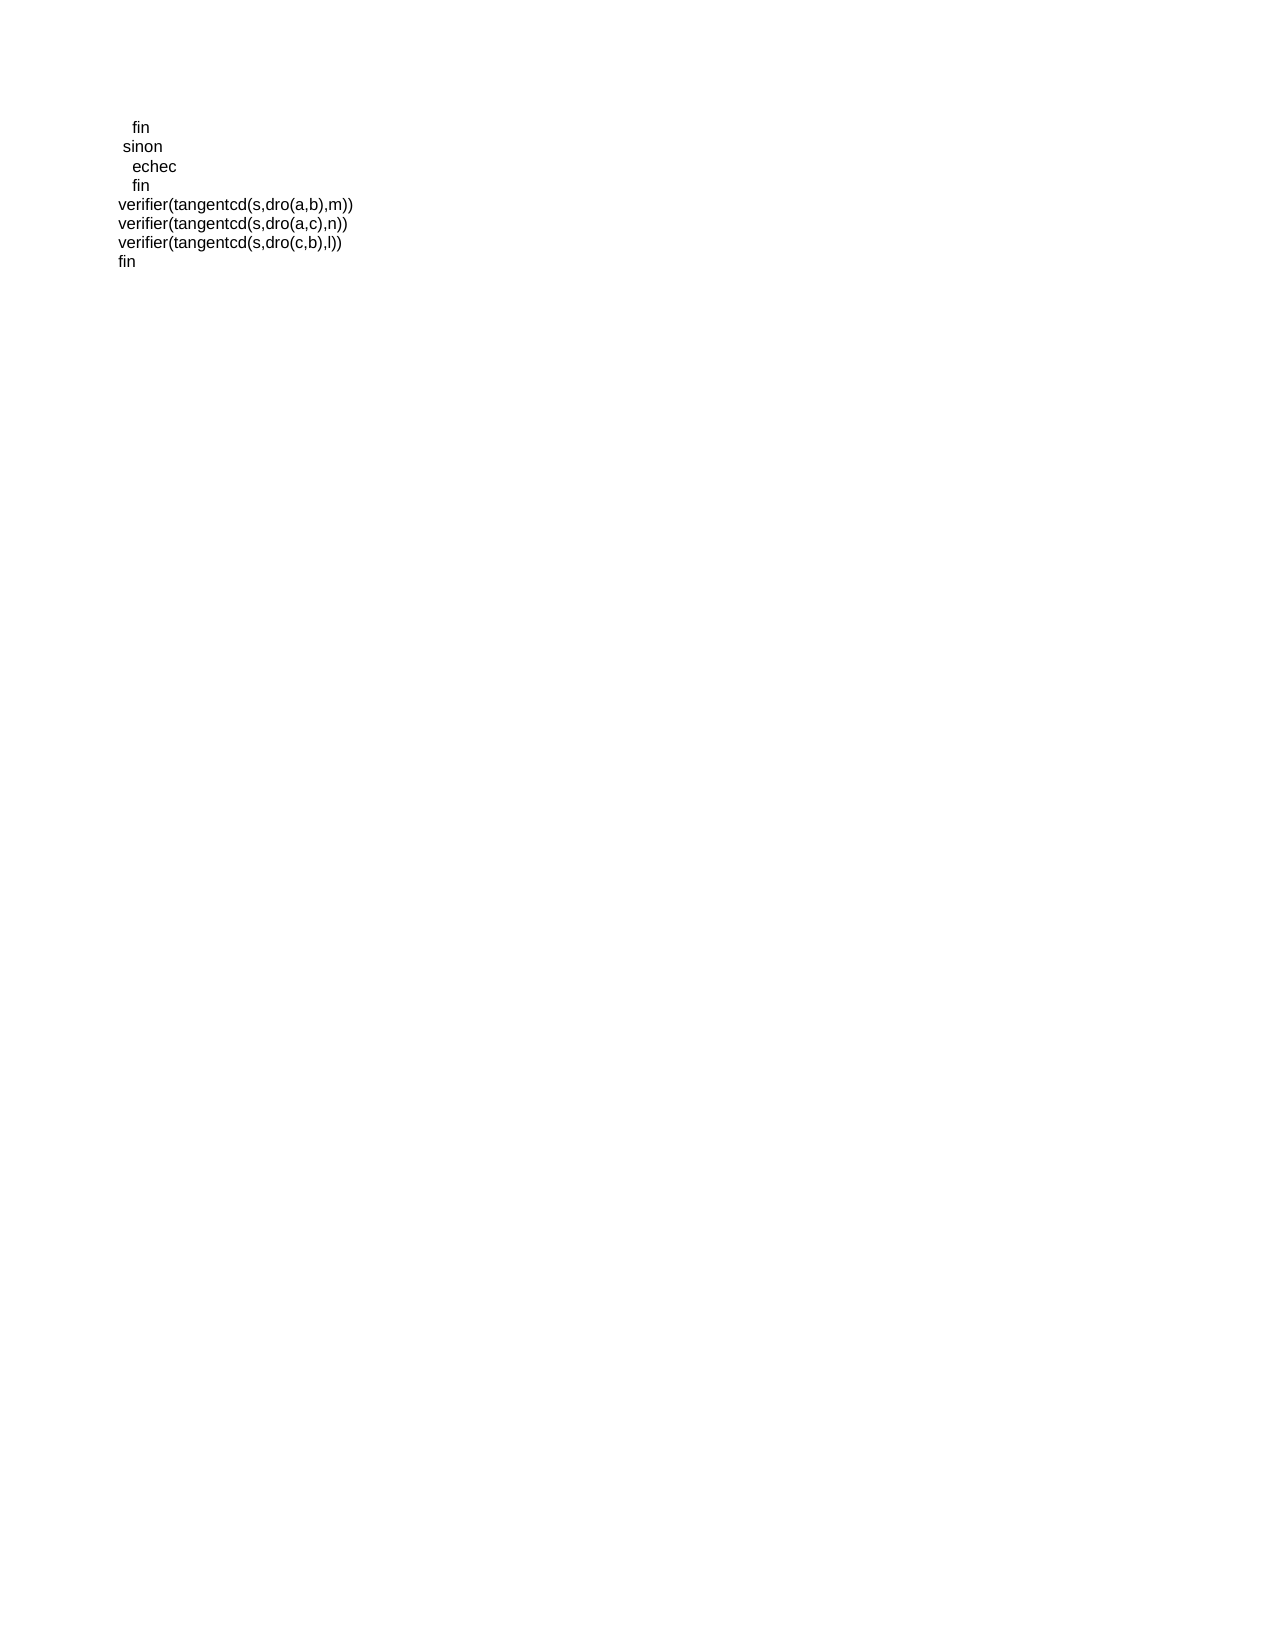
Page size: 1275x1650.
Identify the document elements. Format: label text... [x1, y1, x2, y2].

text verifier(tangentcd(s,dro(a,b),m)) [118, 195, 1157, 214]
text verifier(tangentcd(s,dro(c,b),l)) [118, 233, 1157, 252]
text fin [118, 176, 1157, 195]
text verifier(tangentcd(s,dro(a,c),n)) [118, 214, 1157, 233]
text fin [118, 252, 1157, 271]
text sinon [118, 137, 1157, 156]
text fin [118, 118, 1157, 137]
text echec [118, 156, 1157, 176]
